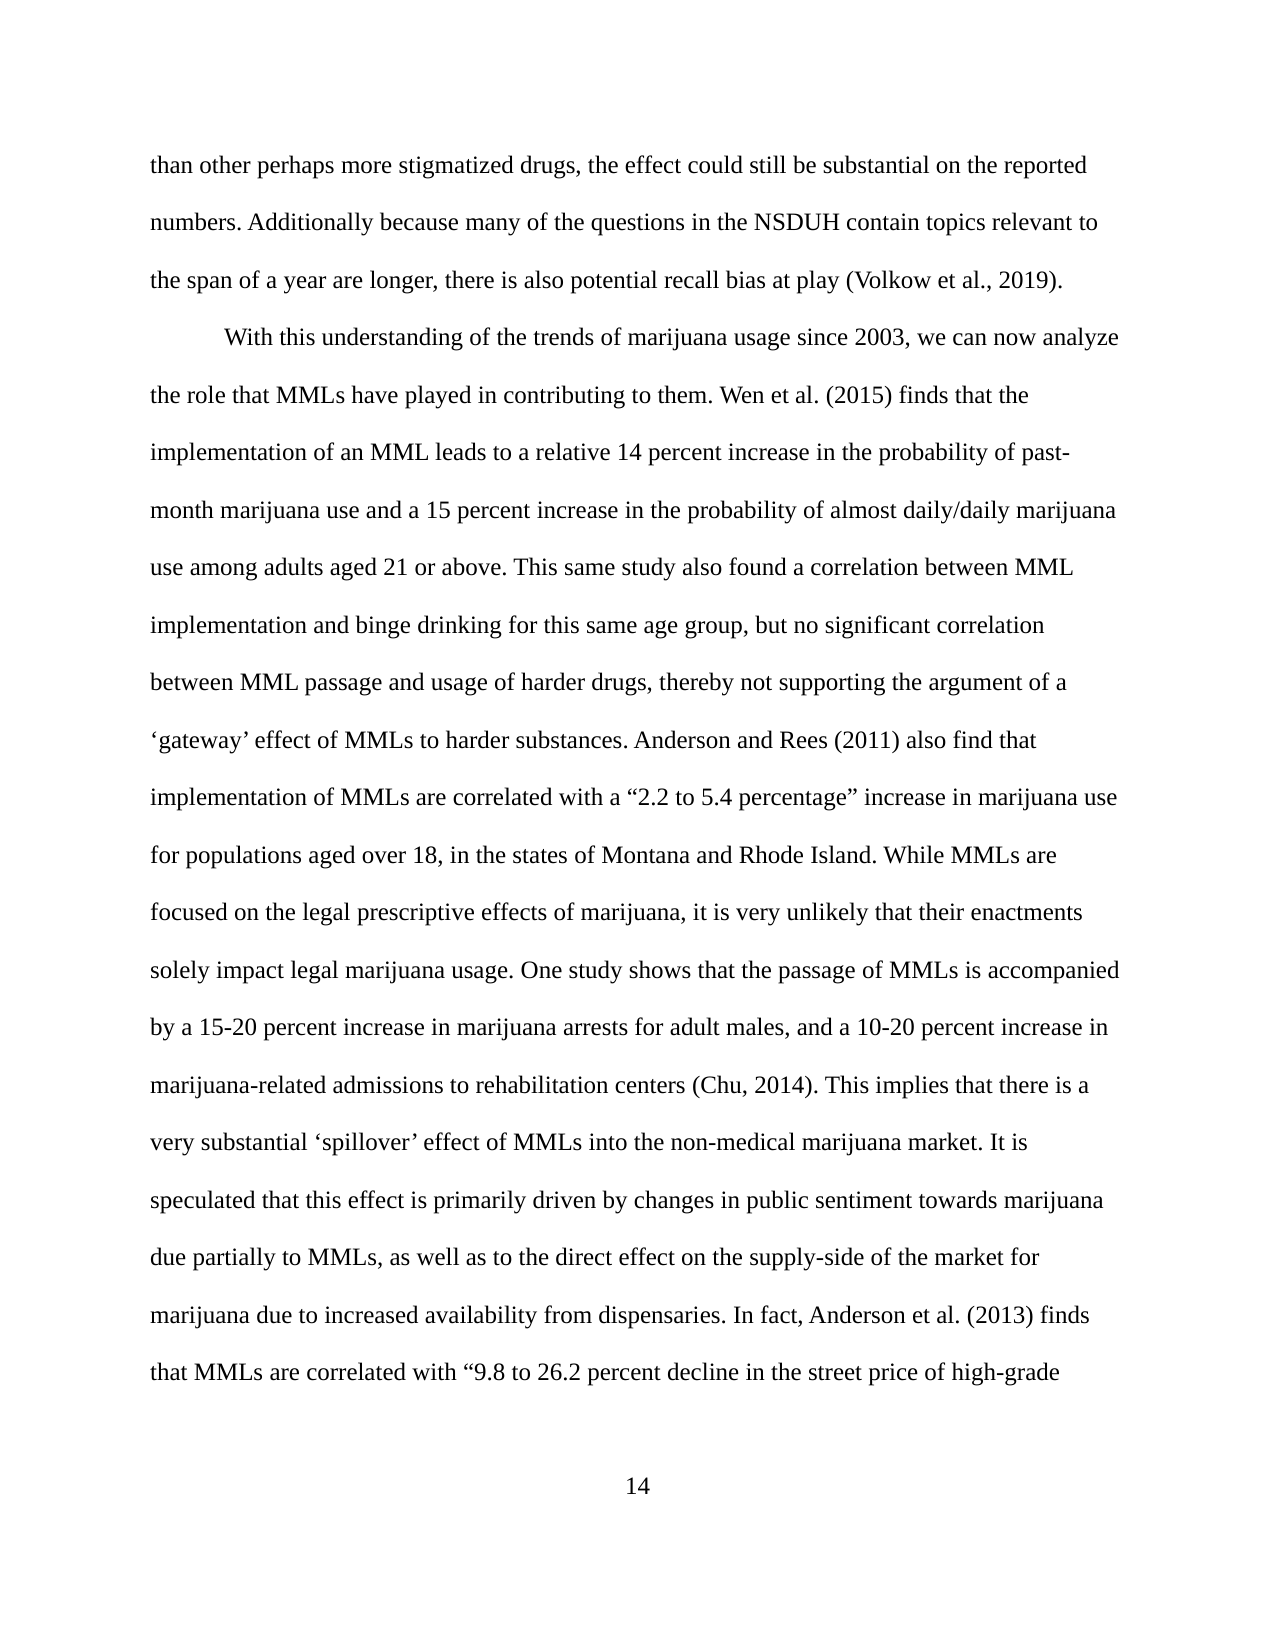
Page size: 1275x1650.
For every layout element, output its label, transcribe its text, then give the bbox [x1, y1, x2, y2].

text than other perhaps more stigmatized drugs, the effect could still be substantial on the reported numbers. Additionally because many of the questions in the NSDUH contain topics relevant to the span of a year are longer, there is also potential recall bias at play (Volkow et al., 2019). [150, 150, 1125, 294]
text With this understanding of the trends of marijuana usage since 2003, we can now analyze the role that MMLs have played in contributing to them. Wen et al. (2015) finds that the implementation of an MML leads to a relative 14 percent increase in the probability of past-month marijuana use and a 15 percent increase in the probability of almost daily/daily marijuana use among adults aged 21 or above. This same study also found a correlation between MML implementation and binge drinking for this same age group, but no significant correlation between MML passage and usage of harder drugs, thereby not supporting the argument of a ‘gateway’ effect of MMLs to harder substances. Anderson and Rees (2011) also find that implementation of MMLs are correlated with a “2.2 to 5.4 percentage” increase in marijuana use for populations aged over 18, in the states of Montana and Rhode Island. While MMLs are focused on the legal prescriptive effects of marijuana, it is very unlikely that their enactments solely impact legal marijuana usage. One study shows that the passage of MMLs is accompanied by a 15-20 percent increase in marijuana arrests for adult males, and a 10-20 percent increase in marijuana-related admissions to rehabilitation centers (Chu, 2014). This implies that there is a very substantial ‘spillover’ effect of MMLs into the non-medical marijuana market. It is speculated that this effect is primarily driven by changes in public sentiment towards marijuana due partially to MMLs, as well as to the direct effect on the supply-side of the market for marijuana due to increased availability from dispensaries. In fact, Anderson et al. (2013) finds that MMLs are correlated with “9.8 to 26.2 percent decline in the street price of high-grade [150, 322, 1125, 1386]
